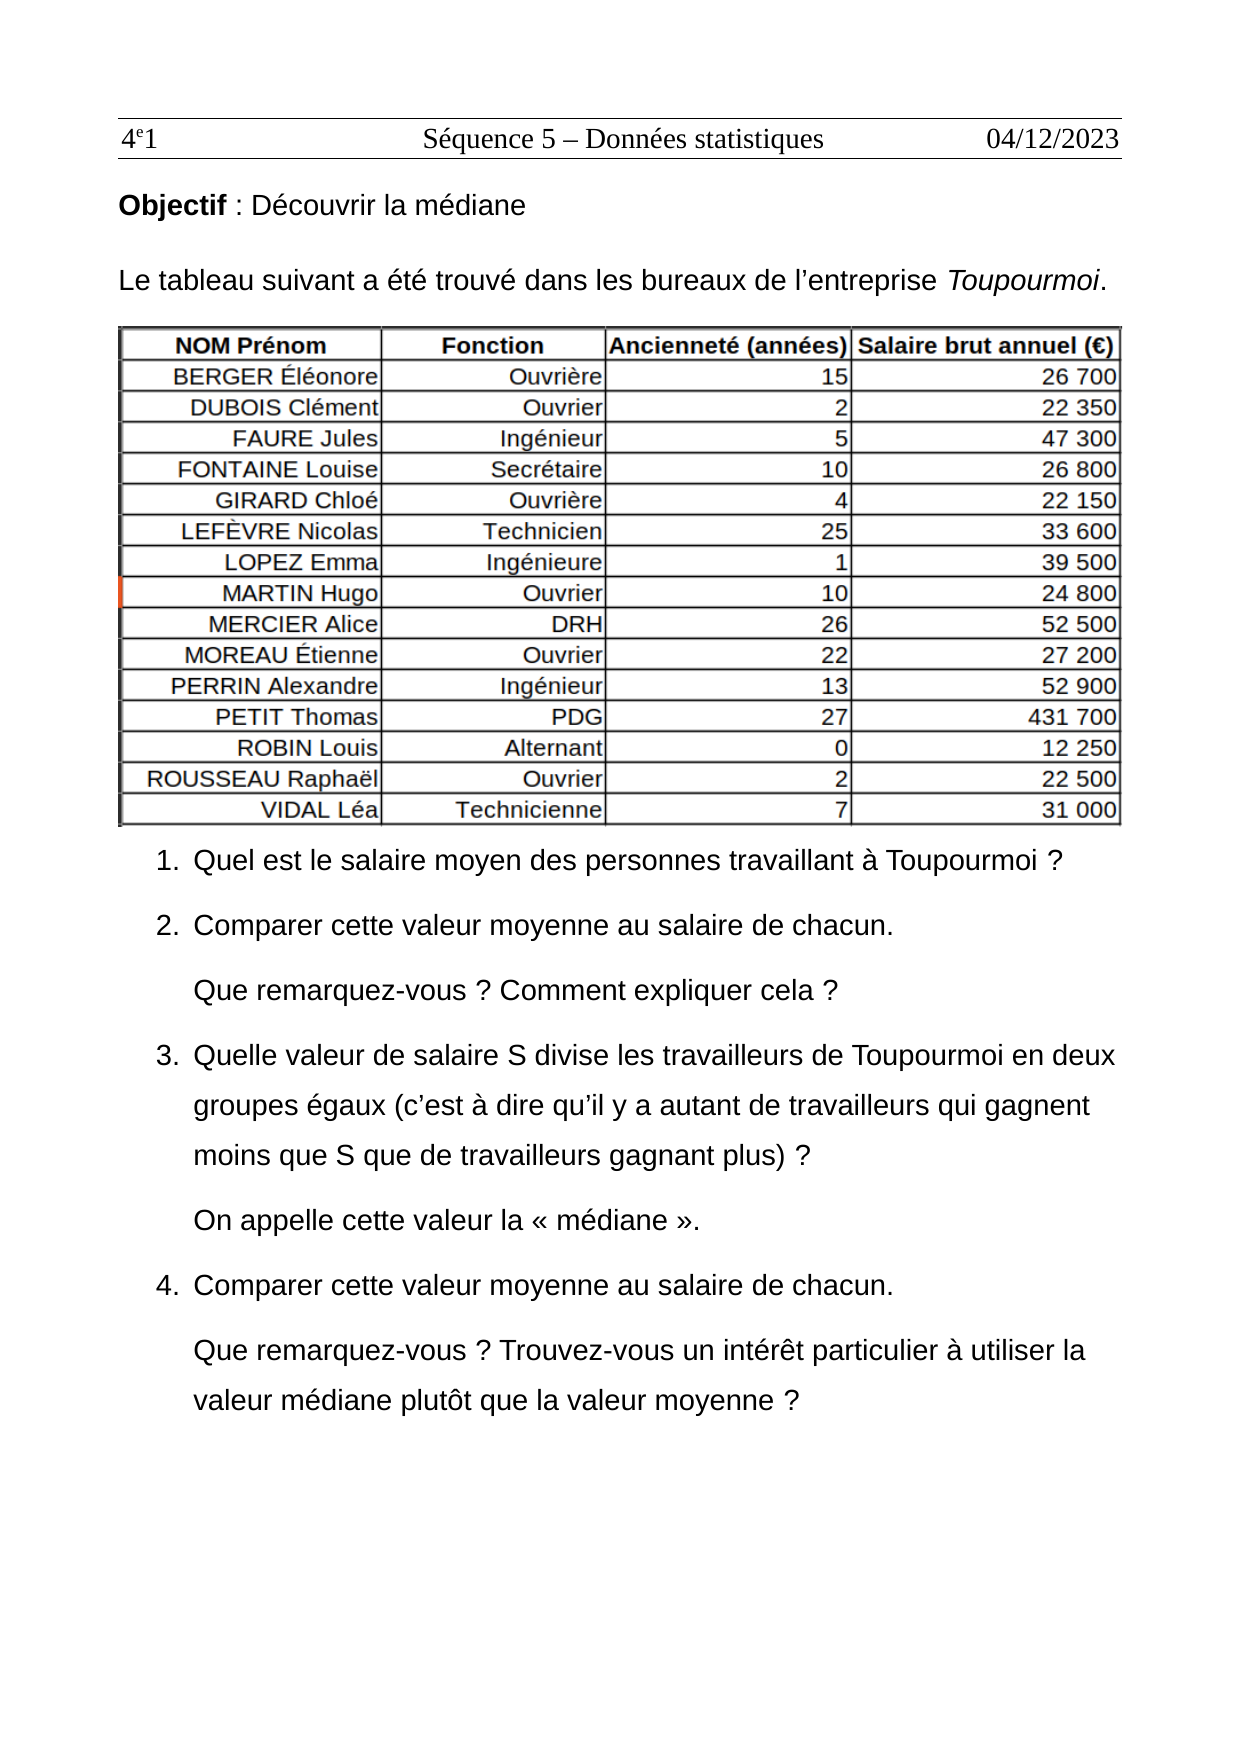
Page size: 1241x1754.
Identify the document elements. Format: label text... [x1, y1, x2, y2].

list Quelle valeur de salaire S divise les travailleurs de Toupourmoi en deux groupes égaux (c’est à dire qu’il y a autant de travailleurs qui gagnent moins que S que de travailleurs gagnant plus) ? [156, 1038, 1122, 1172]
list Quel est le salaire moyen des personnes travaillant à Toupourmoi ? [156, 827, 1122, 877]
text Objectif : Découvrir la médiane [118, 188, 1122, 221]
subtitle Le tableau suivant a été trouvé dans les bureaux de l’entreprise Toupourmoi. [118, 263, 1122, 297]
list Comparer cette valeur moyenne au salaire de chacun. [156, 1268, 1122, 1302]
list On appelle cette valeur la « médiane ». [156, 1203, 1122, 1237]
list Comparer cette valeur moyenne au salaire de chacun. [156, 908, 1122, 941]
list Que remarquez-vous ? Comment expliquer cela ? [156, 973, 1122, 1006]
picture [118, 326, 1123, 827]
list Que remarquez-vous ? Trouvez-vous un intérêt particulier à utiliser la valeur médiane plutôt que la valeur moyenne ? [156, 1333, 1122, 1417]
